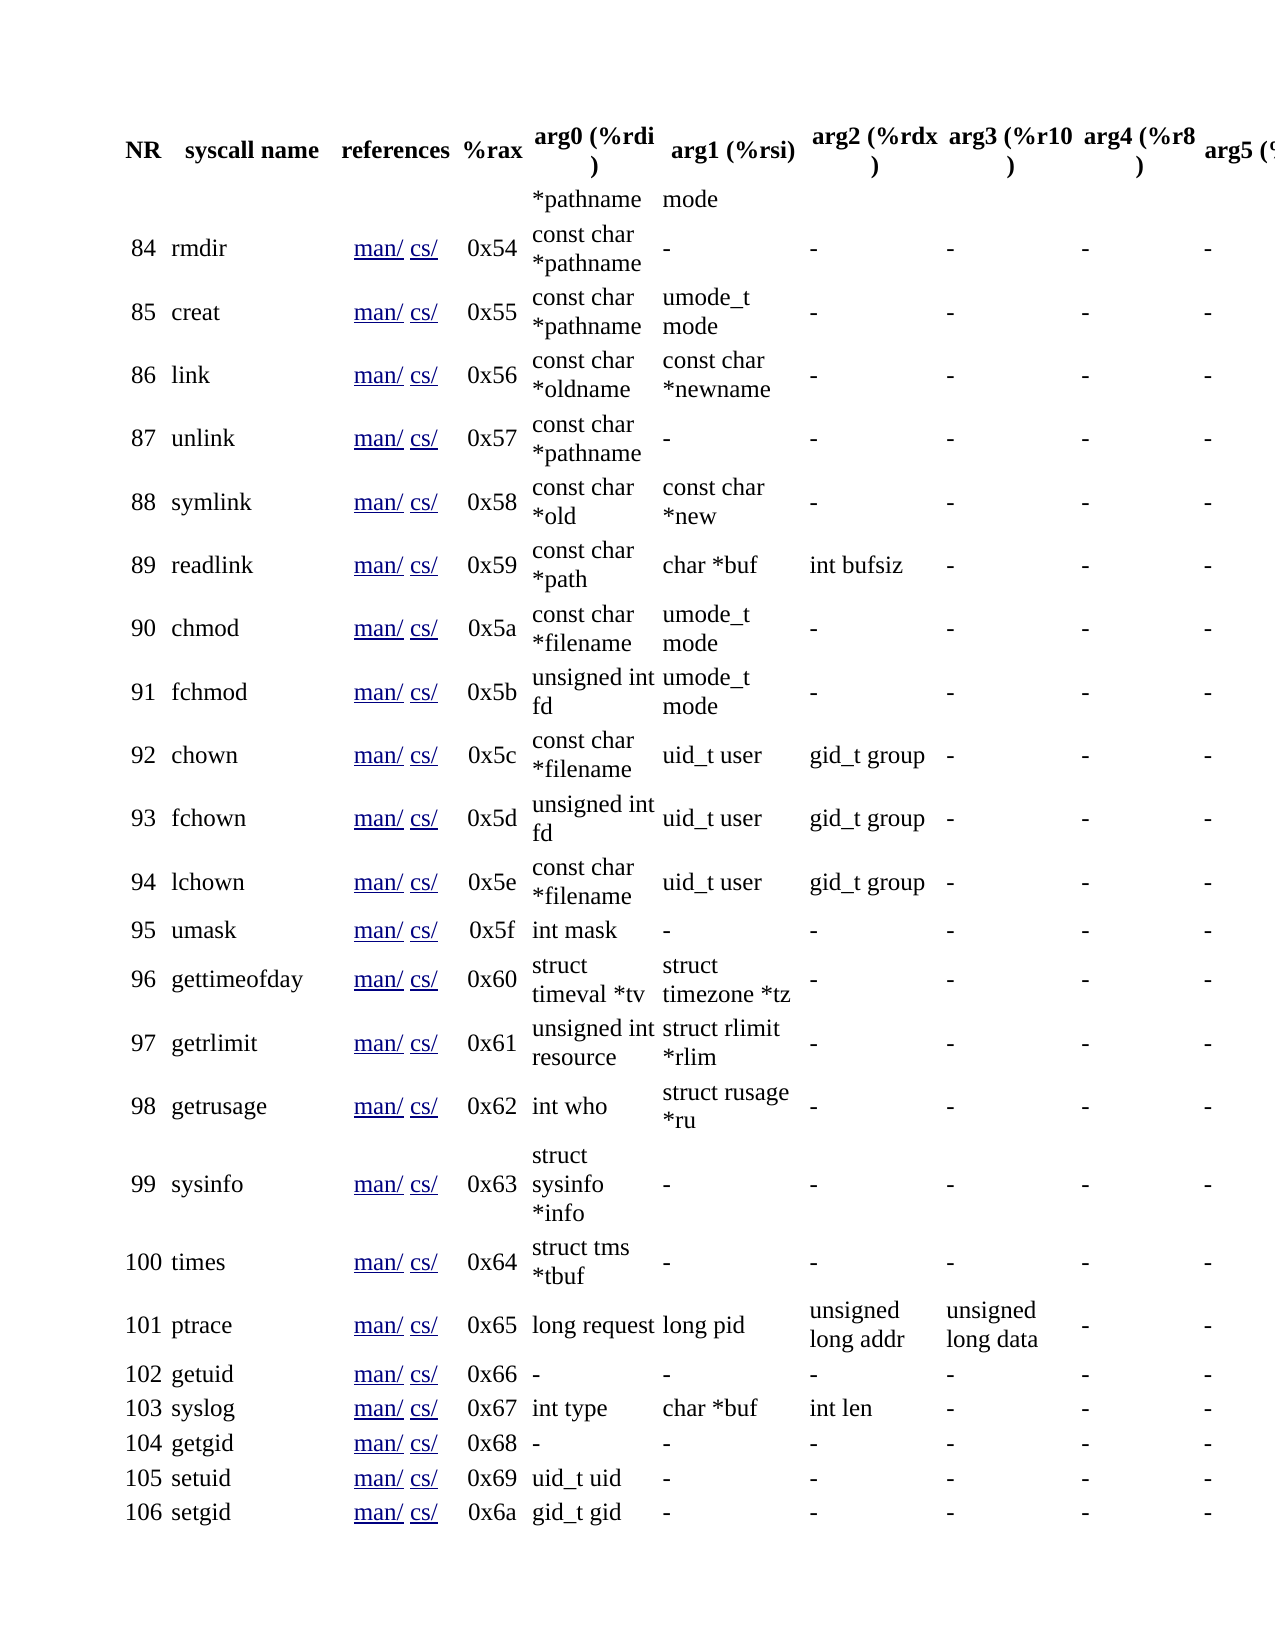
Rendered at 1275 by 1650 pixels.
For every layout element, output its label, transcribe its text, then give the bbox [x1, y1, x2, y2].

table_cell - [1201, 1293, 1275, 1356]
table_cell chmod [168, 596, 336, 659]
table_cell 94 [118, 849, 168, 913]
table_cell - [1078, 406, 1201, 469]
table_cell man/ cs/ [336, 533, 455, 596]
table_cell uid_t user [660, 849, 806, 913]
table_cell man/ cs/ [336, 1391, 455, 1425]
table_cell - [943, 1074, 1078, 1137]
table_cell - [943, 913, 1078, 947]
table_cell umask [168, 913, 336, 947]
table_cell - [1078, 849, 1201, 913]
table_cell gid_t group [806, 723, 943, 786]
table_cell - [1201, 596, 1275, 659]
table_cell - [943, 786, 1078, 849]
table_cell setuid [168, 1460, 336, 1494]
table_cell man/ cs/ [336, 723, 455, 786]
table_cell setgid [168, 1494, 336, 1529]
table_cell - [806, 659, 943, 723]
table_cell int type [529, 1391, 659, 1425]
table_cell man/ cs/ [336, 786, 455, 849]
table_cell - [1078, 1391, 1201, 1425]
table_cell const char *pathname [529, 216, 659, 279]
table_cell 0x68 [455, 1425, 529, 1460]
table_cell - [943, 216, 1078, 279]
table_cell man/ cs/ [336, 1494, 455, 1529]
table_cell long request [529, 1293, 659, 1356]
table_cell 92 [118, 723, 168, 786]
table_cell umode_t mode [660, 279, 806, 343]
table_cell - [1078, 659, 1201, 723]
table_cell const char *filename [529, 596, 659, 659]
table_cell - [943, 947, 1078, 1011]
table_cell 100 [118, 1229, 168, 1293]
table_cell - [943, 1494, 1078, 1529]
table_cell 97 [118, 1011, 168, 1074]
table_cell gid_t group [806, 786, 943, 849]
table_cell [118, 181, 168, 216]
table_header %rax [455, 118, 529, 181]
table_cell const char *pathname [529, 406, 659, 469]
table_cell man/ cs/ [336, 913, 455, 947]
table_cell const char *oldname [529, 343, 659, 406]
table_cell - [806, 216, 943, 279]
table_cell man/ cs/ [336, 1229, 455, 1293]
table_cell - [1201, 1494, 1275, 1529]
table_cell - [1078, 1137, 1201, 1229]
table_cell 0x58 [455, 469, 529, 533]
table_cell chown [168, 723, 336, 786]
table_cell char *buf [660, 533, 806, 596]
table_cell - [1078, 1229, 1201, 1293]
table_cell const char *pathname [529, 279, 659, 343]
table_cell - [1078, 1293, 1201, 1356]
table_cell man/ cs/ [336, 469, 455, 533]
table_cell - [1201, 1425, 1275, 1460]
table_cell char *buf [660, 1391, 806, 1425]
table_cell int mask [529, 913, 659, 947]
table_cell 101 [118, 1293, 168, 1356]
table_cell 93 [118, 786, 168, 849]
table_cell - [1078, 469, 1201, 533]
table_cell - [806, 181, 943, 216]
table_cell struct timezone *tz [660, 947, 806, 1011]
table_cell man/ cs/ [336, 1293, 455, 1356]
table_cell - [1078, 1460, 1201, 1494]
table_cell const char *newname [660, 343, 806, 406]
table_cell man/ cs/ [336, 947, 455, 1011]
table_cell man/ cs/ [336, 406, 455, 469]
table_cell - [1201, 849, 1275, 913]
table_cell man/ cs/ [336, 596, 455, 659]
table_cell - [806, 1494, 943, 1529]
table_cell - [943, 469, 1078, 533]
table_cell 104 [118, 1425, 168, 1460]
table_header arg0 (%rdi) [529, 118, 659, 181]
table_cell gid_t group [806, 849, 943, 913]
table_cell 0x67 [455, 1391, 529, 1425]
table_cell - [943, 1356, 1078, 1391]
table_cell mode [660, 181, 806, 216]
table_cell 105 [118, 1460, 168, 1494]
table_cell - [806, 1074, 943, 1137]
table_cell - [1201, 279, 1275, 343]
table_cell umode_t mode [660, 596, 806, 659]
table_cell - [660, 1494, 806, 1529]
table_cell 84 [118, 216, 168, 279]
table_cell fchmod [168, 659, 336, 723]
table_cell 0x5d [455, 786, 529, 849]
table_cell - [943, 1011, 1078, 1074]
table_cell long pid [660, 1293, 806, 1356]
table_cell - [1201, 1356, 1275, 1391]
table_cell 0x55 [455, 279, 529, 343]
table_cell 0x6a [455, 1494, 529, 1529]
table_cell 0x5e [455, 849, 529, 913]
table_cell rmdir [168, 216, 336, 279]
table_cell unlink [168, 406, 336, 469]
table_cell - [943, 1425, 1078, 1460]
table_cell *pathname [529, 181, 659, 216]
table_cell man/ cs/ [336, 1425, 455, 1460]
table_cell unsigned int fd [529, 659, 659, 723]
table_cell - [1201, 406, 1275, 469]
table_cell getrlimit [168, 1011, 336, 1074]
table_cell - [1201, 947, 1275, 1011]
table_cell readlink [168, 533, 336, 596]
table_cell - [1078, 1356, 1201, 1391]
table_cell 0x5c [455, 723, 529, 786]
table_cell - [806, 343, 943, 406]
table_cell unsigned int fd [529, 786, 659, 849]
table_header arg2 (%rdx) [806, 118, 943, 181]
table_cell fchown [168, 786, 336, 849]
table_cell 0x5b [455, 659, 529, 723]
table_cell syslog [168, 1391, 336, 1425]
table_cell - [1201, 469, 1275, 533]
table_header arg3 (%r10) [943, 118, 1078, 181]
table_cell 90 [118, 596, 168, 659]
table_cell - [943, 659, 1078, 723]
table_cell - [943, 1137, 1078, 1229]
table_cell - [806, 1011, 943, 1074]
table_cell uid_t user [660, 786, 806, 849]
table_cell 0x5a [455, 596, 529, 659]
table_cell getuid [168, 1356, 336, 1391]
table_cell 0x59 [455, 533, 529, 596]
table_cell - [1201, 1011, 1275, 1074]
table_cell - [1078, 1425, 1201, 1460]
table_cell man/ cs/ [336, 343, 455, 406]
table_cell - [660, 216, 806, 279]
table_cell - [943, 181, 1078, 216]
table_cell 89 [118, 533, 168, 596]
table_cell 95 [118, 913, 168, 947]
table_cell - [660, 1460, 806, 1494]
table_cell - [660, 406, 806, 469]
table_cell - [806, 1460, 943, 1494]
table_cell int who [529, 1074, 659, 1137]
table_cell - [1201, 913, 1275, 947]
table_cell - [1201, 181, 1275, 216]
table_cell const char *old [529, 469, 659, 533]
table_cell unsigned long addr [806, 1293, 943, 1356]
table_cell gid_t gid [529, 1494, 659, 1529]
table_cell - [529, 1425, 659, 1460]
table_cell - [806, 1425, 943, 1460]
table_cell - [660, 1229, 806, 1293]
table_cell 103 [118, 1391, 168, 1425]
table_cell 88 [118, 469, 168, 533]
table_cell unsigned int resource [529, 1011, 659, 1074]
table_cell symlink [168, 469, 336, 533]
table_cell uid_t uid [529, 1460, 659, 1494]
table_cell man/ cs/ [336, 216, 455, 279]
table_header arg5 (%r9) [1201, 118, 1275, 181]
table_header arg4 (%r8) [1078, 118, 1201, 181]
table_header NR [118, 118, 168, 181]
table_cell times [168, 1229, 336, 1293]
table_cell - [1078, 947, 1201, 1011]
table_cell - [1201, 1229, 1275, 1293]
table_cell 99 [118, 1137, 168, 1229]
table_cell - [943, 723, 1078, 786]
table_cell - [1201, 659, 1275, 723]
table_cell const char *filename [529, 849, 659, 913]
table_cell int bufsiz [806, 533, 943, 596]
table_header references [336, 118, 455, 181]
table_cell - [1078, 723, 1201, 786]
table_cell - [1201, 343, 1275, 406]
table_cell - [806, 469, 943, 533]
table_cell 0x57 [455, 406, 529, 469]
table_cell - [1078, 533, 1201, 596]
table_cell int len [806, 1391, 943, 1425]
table_cell man/ cs/ [336, 849, 455, 913]
table_cell 0x69 [455, 1460, 529, 1494]
table_cell 85 [118, 279, 168, 343]
table_cell [455, 181, 529, 216]
table_cell getgid [168, 1425, 336, 1460]
table_cell - [1201, 533, 1275, 596]
table_cell 0x65 [455, 1293, 529, 1356]
table_cell 96 [118, 947, 168, 1011]
table_cell const char *path [529, 533, 659, 596]
table_cell - [1201, 786, 1275, 849]
table_cell [336, 181, 455, 216]
table_cell link [168, 343, 336, 406]
table_cell sysinfo [168, 1137, 336, 1229]
table_header syscall name [168, 118, 336, 181]
table_cell - [943, 406, 1078, 469]
table_cell 0x60 [455, 947, 529, 1011]
table_cell lchown [168, 849, 336, 913]
table_cell umode_t mode [660, 659, 806, 723]
table_cell - [1078, 1011, 1201, 1074]
table_cell - [943, 279, 1078, 343]
table_cell - [806, 1229, 943, 1293]
table_cell 0x61 [455, 1011, 529, 1074]
table_cell 91 [118, 659, 168, 723]
table_cell - [1078, 216, 1201, 279]
table_cell - [1201, 1391, 1275, 1425]
table_cell creat [168, 279, 336, 343]
table_cell 0x54 [455, 216, 529, 279]
table_cell struct sysinfo *info [529, 1137, 659, 1229]
table_cell - [1201, 1460, 1275, 1494]
table_cell man/ cs/ [336, 1356, 455, 1391]
table_cell unsigned long data [943, 1293, 1078, 1356]
table_cell man/ cs/ [336, 279, 455, 343]
table_cell - [806, 596, 943, 659]
table_cell - [1201, 723, 1275, 786]
table_cell const char *new [660, 469, 806, 533]
table_cell 0x63 [455, 1137, 529, 1229]
table_cell man/ cs/ [336, 1460, 455, 1494]
table_cell 98 [118, 1074, 168, 1137]
table_cell 0x62 [455, 1074, 529, 1137]
table_cell - [943, 1391, 1078, 1425]
table_cell - [1078, 343, 1201, 406]
table_cell - [943, 1229, 1078, 1293]
table_cell gettimeofday [168, 947, 336, 1011]
table_cell - [1078, 181, 1201, 216]
table_cell - [806, 1137, 943, 1229]
table_cell - [806, 913, 943, 947]
table_cell - [806, 947, 943, 1011]
table_cell 0x5f [455, 913, 529, 947]
table_cell - [943, 849, 1078, 913]
table_cell struct rlimit *rlim [660, 1011, 806, 1074]
table_cell - [806, 279, 943, 343]
table_cell struct rusage *ru [660, 1074, 806, 1137]
table_cell man/ cs/ [336, 1074, 455, 1137]
table_cell - [943, 343, 1078, 406]
table_cell man/ cs/ [336, 659, 455, 723]
table_cell 106 [118, 1494, 168, 1529]
table_cell struct tms *tbuf [529, 1229, 659, 1293]
table_cell - [1078, 1494, 1201, 1529]
table_cell const char *filename [529, 723, 659, 786]
table_cell - [1078, 913, 1201, 947]
table_cell [168, 181, 336, 216]
table_cell - [806, 1356, 943, 1391]
table_cell 0x64 [455, 1229, 529, 1293]
table_cell - [1078, 786, 1201, 849]
table_cell - [1201, 1074, 1275, 1137]
table_cell - [529, 1356, 659, 1391]
table_cell man/ cs/ [336, 1137, 455, 1229]
table_cell - [943, 596, 1078, 659]
table_cell 86 [118, 343, 168, 406]
table_header arg1 (%rsi) [660, 118, 806, 181]
table_cell - [943, 533, 1078, 596]
table_cell - [660, 1137, 806, 1229]
table_cell - [660, 1425, 806, 1460]
table_cell - [1201, 1137, 1275, 1229]
table_cell - [1078, 596, 1201, 659]
table_cell - [1201, 216, 1275, 279]
table_cell ptrace [168, 1293, 336, 1356]
table_cell man/ cs/ [336, 1011, 455, 1074]
table_cell - [660, 1356, 806, 1391]
table_cell struct timeval *tv [529, 947, 659, 1011]
table_cell - [660, 913, 806, 947]
table_cell - [943, 1460, 1078, 1494]
table_cell - [806, 406, 943, 469]
table_cell 102 [118, 1356, 168, 1391]
table_cell 0x66 [455, 1356, 529, 1391]
table_cell - [1078, 1074, 1201, 1137]
table_cell 87 [118, 406, 168, 469]
table_cell 0x56 [455, 343, 529, 406]
table_cell uid_t user [660, 723, 806, 786]
table_cell - [1078, 279, 1201, 343]
table_cell getrusage [168, 1074, 336, 1137]
